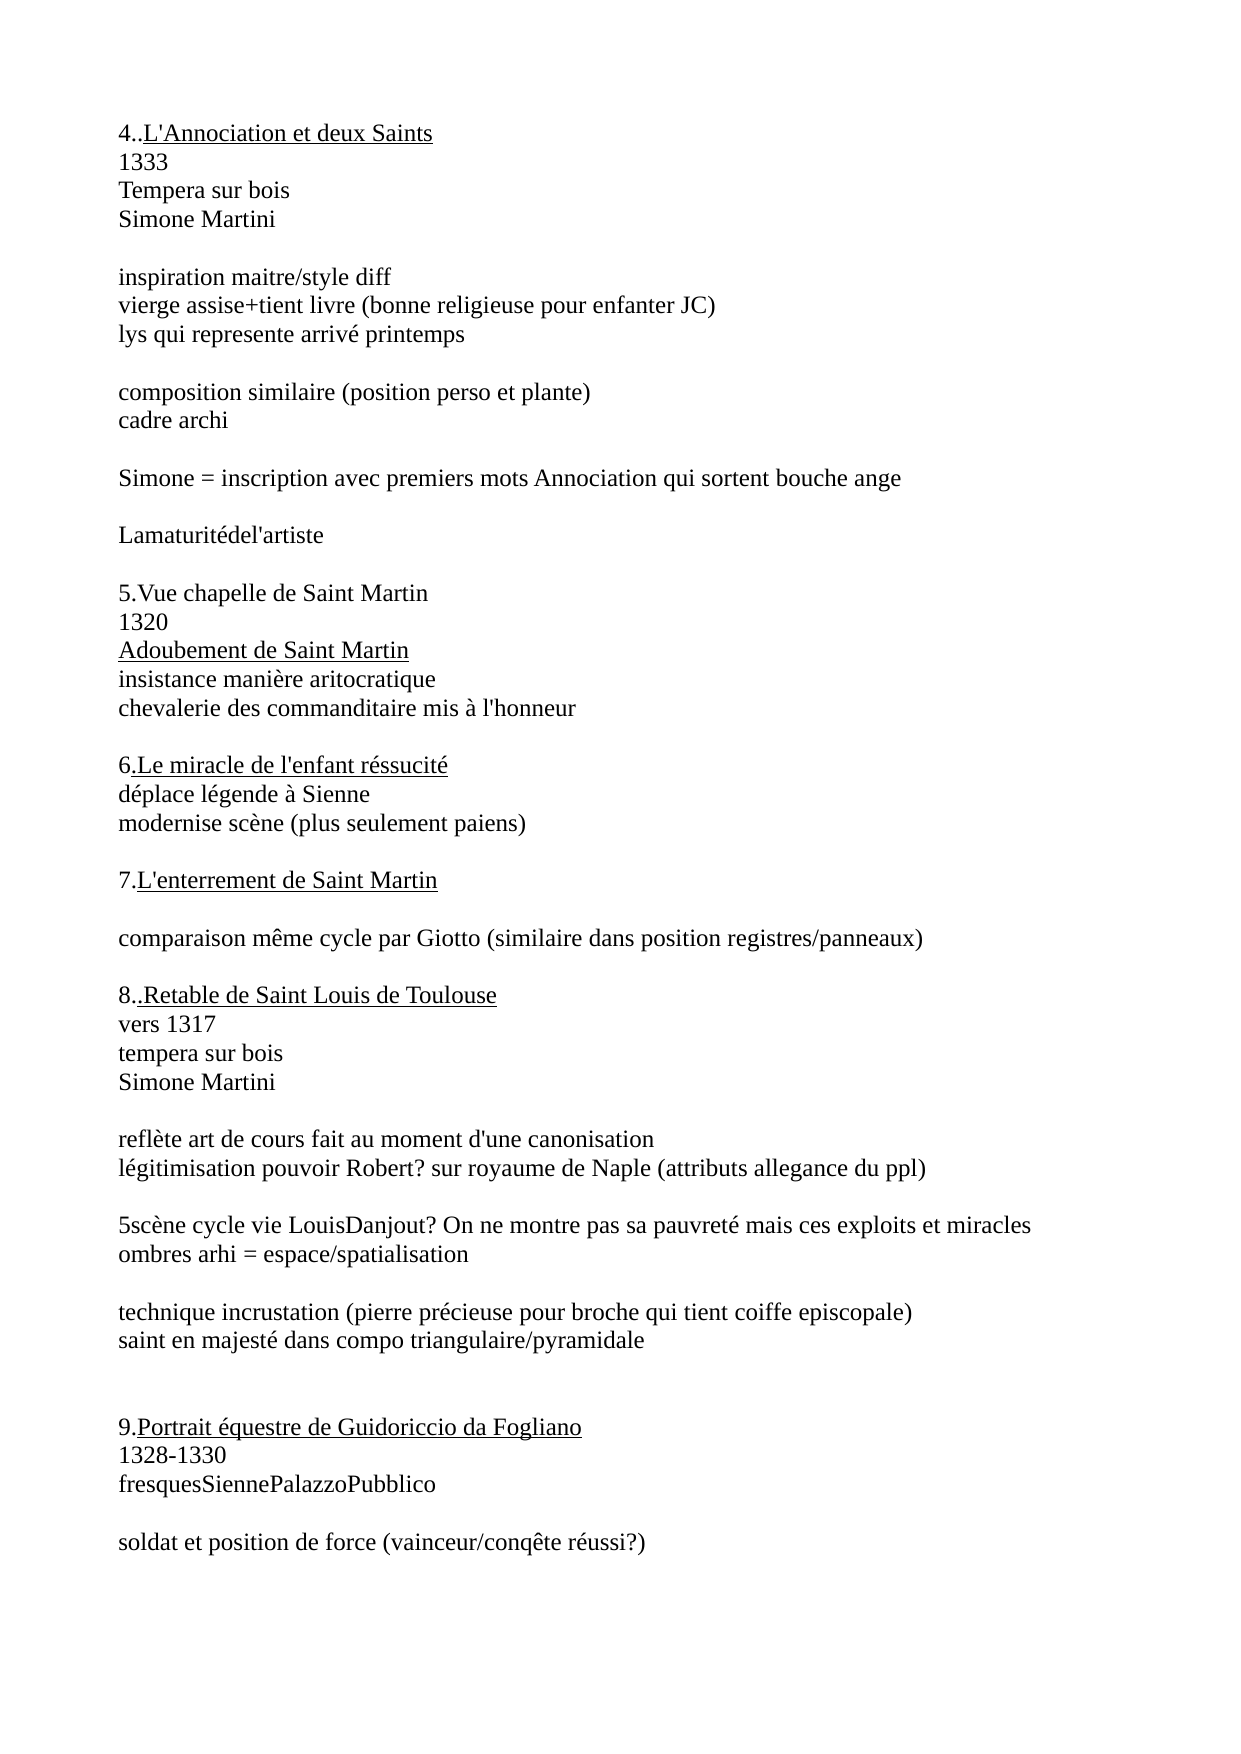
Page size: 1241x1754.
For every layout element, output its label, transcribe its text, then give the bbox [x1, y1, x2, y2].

text soldat et position de force (vainceur/conqête réussi?) [118, 1527, 1122, 1556]
text 5scène cycle vie LouisDanjout? On ne montre pas sa pauvreté mais ces exploits et miracles [118, 1211, 1122, 1239]
text Tempera sur bois [118, 176, 1122, 204]
text 6.Le miracle de l'enfant réssucité [118, 751, 1122, 779]
text vers 1317 [118, 1009, 1122, 1038]
text insistance manière aritocratique [118, 664, 1122, 693]
text cadre archi [118, 406, 1122, 434]
text 4..L'Annociation et deux Saints [118, 118, 1122, 147]
text 8..Retable de Saint Louis de Toulouse [118, 981, 1122, 1009]
text comparaison même cycle par Giotto (similaire dans position registres/panneaux) [118, 923, 1122, 952]
text vierge assise+tient livre (bonne religieuse pour enfanter JC) [118, 291, 1122, 319]
text ombres arhi = espace/spatialisation [118, 1239, 1122, 1268]
text 7.L'enterrement de Saint Martin [118, 866, 1122, 894]
text composition similaire (position perso et plante) [118, 377, 1122, 406]
text saint en majesté dans compo triangulaire/pyramidale [118, 1326, 1122, 1354]
text légitimisation pouvoir Robert? sur royaume de Naple (attributs allegance du ppl) [118, 1153, 1122, 1182]
text 1328-1330 [118, 1441, 1122, 1469]
text Simone = inscription avec premiers mots Annociation qui sortent bouche ange [118, 463, 1122, 492]
text fresquesSiennePalazzoPubblico [118, 1469, 1122, 1498]
text modernise scène (plus seulement paiens) [118, 808, 1122, 837]
text 1333 [118, 147, 1122, 176]
text lys qui represente arrivé printemps [118, 319, 1122, 348]
text tempera sur bois [118, 1038, 1122, 1067]
text chevalerie des commanditaire mis à l'honneur [118, 693, 1122, 722]
text inspiration maitre/style diff [118, 262, 1122, 291]
text reflète art de cours fait au moment d'une canonisation [118, 1124, 1122, 1153]
text Lamaturitédel'artiste [118, 521, 1122, 549]
text technique incrustation (pierre précieuse pour broche qui tient coiffe episcopale) [118, 1297, 1122, 1326]
text Simone Martini [118, 1067, 1122, 1096]
text 5.Vue chapelle de Saint Martin [118, 578, 1122, 607]
text déplace légende à Sienne [118, 779, 1122, 808]
text Adoubement de Saint Martin [118, 636, 1122, 664]
text 9.Portrait équestre de Guidoriccio da Fogliano [118, 1412, 1122, 1441]
text Simone Martini [118, 204, 1122, 233]
text 1320 [118, 607, 1122, 636]
